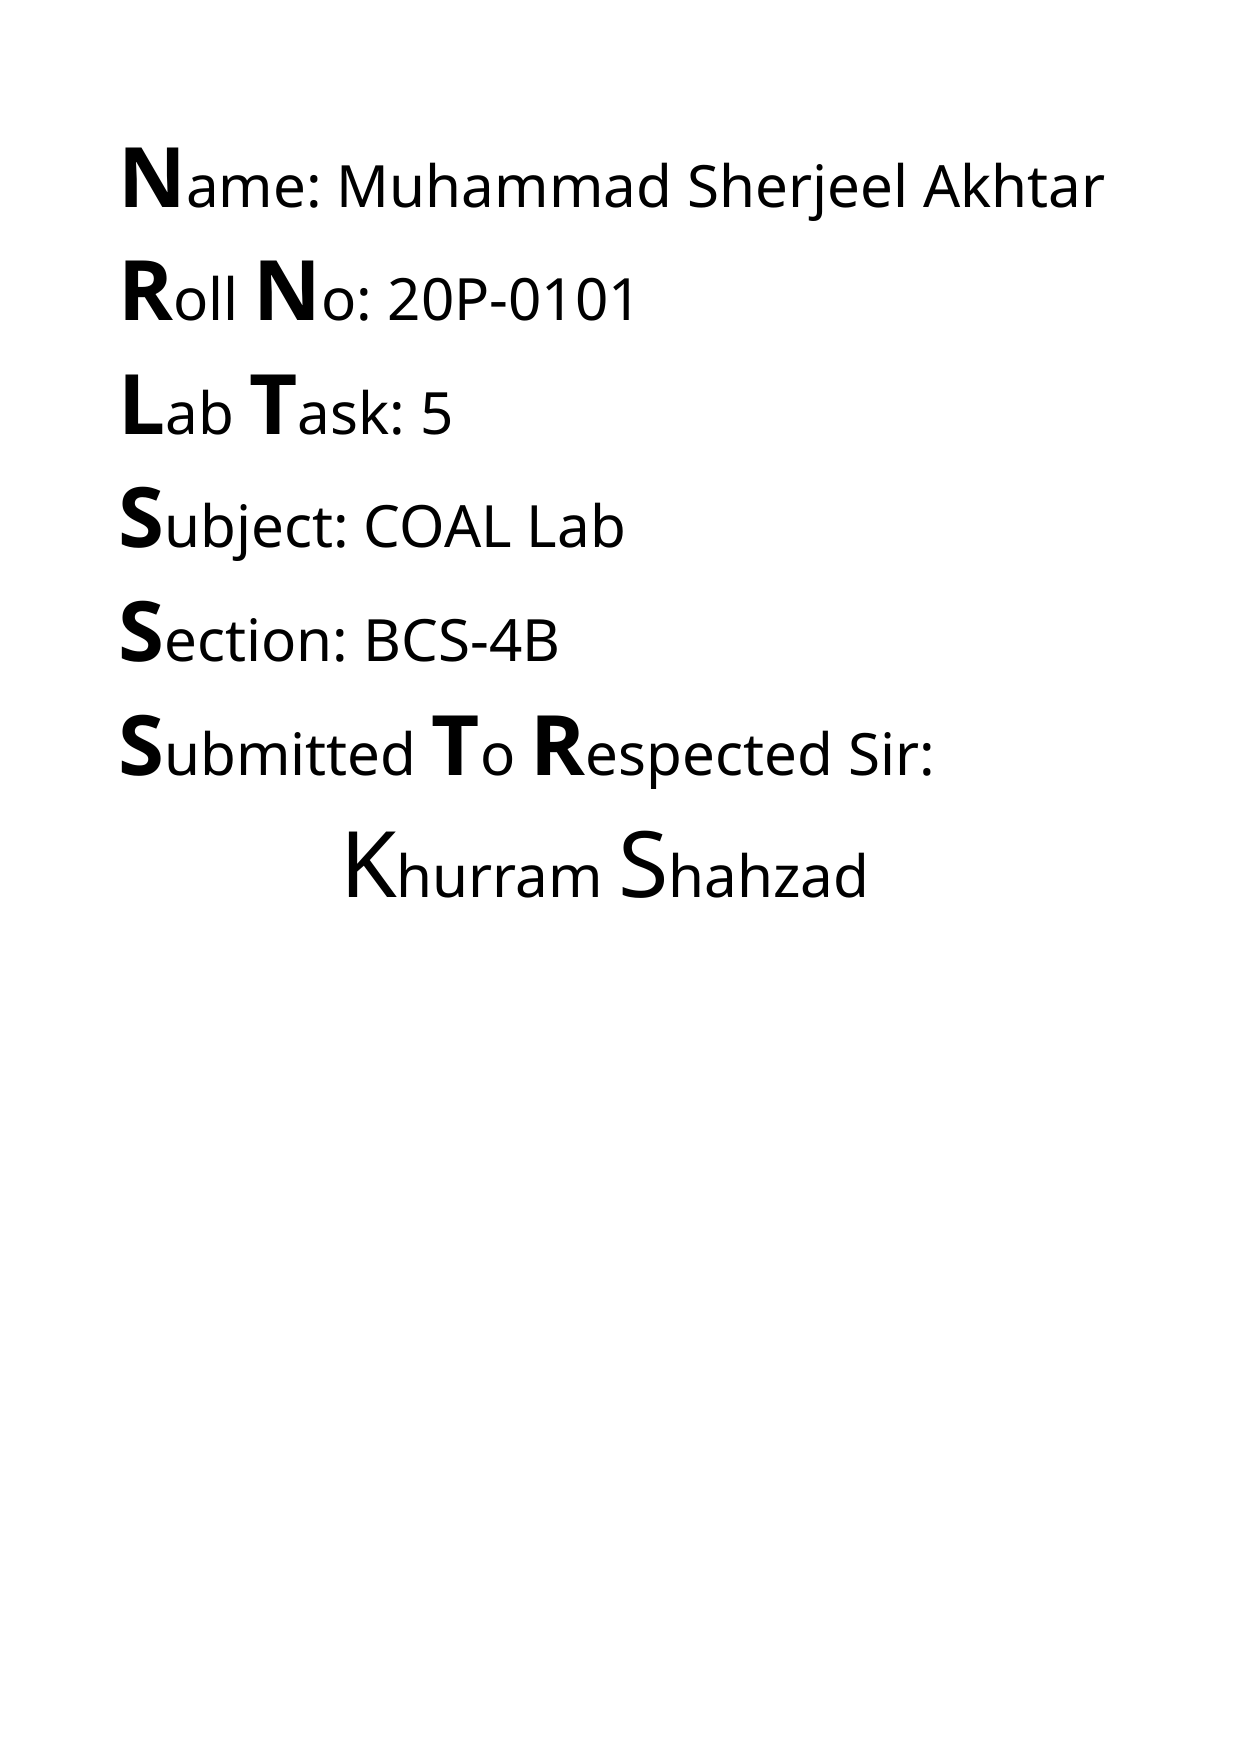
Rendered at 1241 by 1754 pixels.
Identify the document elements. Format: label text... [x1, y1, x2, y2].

text Lab Task: 5 [118, 345, 1122, 459]
text Subject: COAL Lab [118, 459, 1122, 572]
text Khurram Shahzad [118, 799, 1122, 924]
text Roll No: 20P-0101 [118, 232, 1122, 345]
text Submitted To Respected Sir: [118, 686, 1122, 799]
text Section: BCS-4B [118, 572, 1122, 686]
text Name: Muhammad Sherjeel Akhtar [118, 118, 1122, 232]
